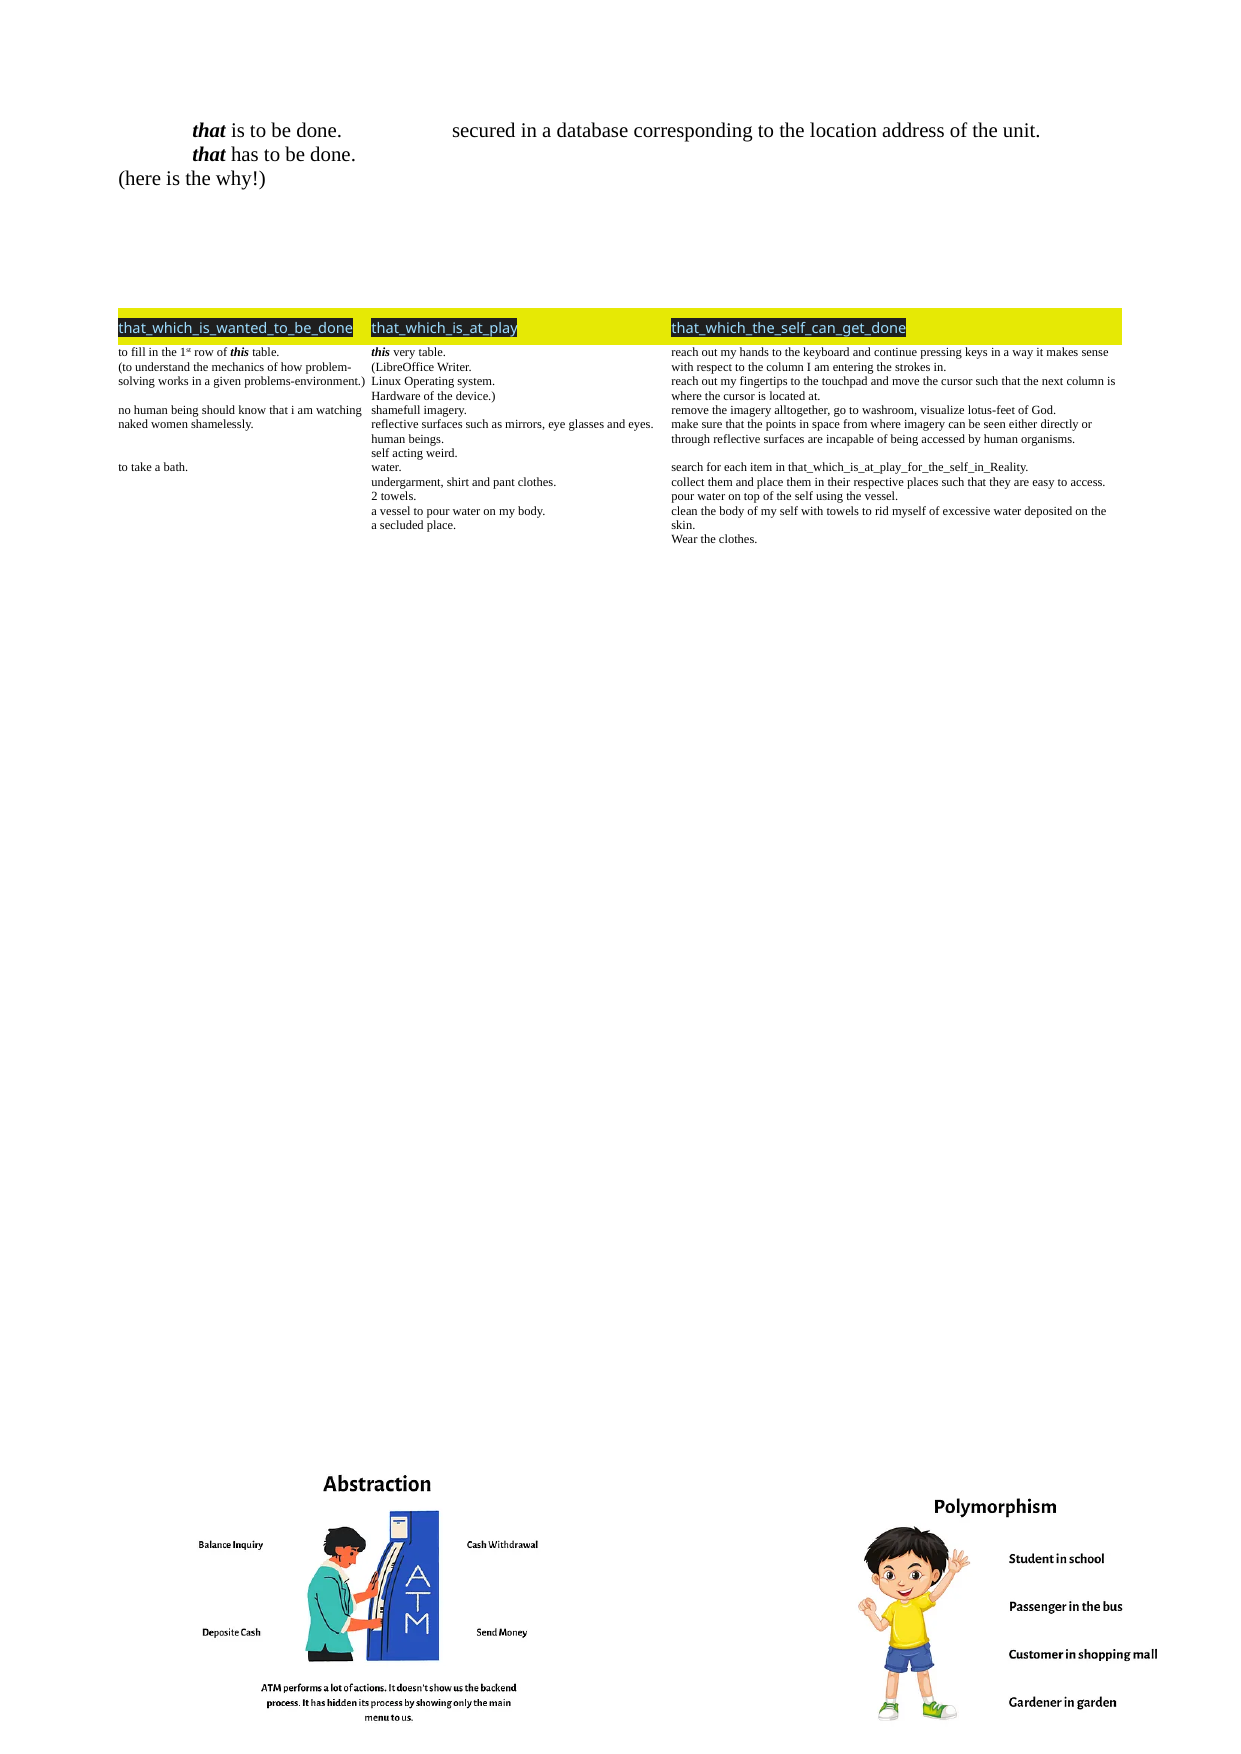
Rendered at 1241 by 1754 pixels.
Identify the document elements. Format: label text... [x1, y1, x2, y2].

picture [752, 1479, 1240, 1754]
table_cell [118, 546, 371, 561]
table_cell no human being should know that i am watching naked women shamelessly. [118, 403, 371, 460]
table_header that_which_is_wanted_to_be_done [118, 308, 371, 345]
table_cell [118, 575, 371, 589]
table_header that_which_is_at_play [371, 308, 671, 345]
table_cell [671, 575, 1122, 589]
table_cell to take a bath. [118, 460, 371, 546]
table_cell remove the imagery alltogether, go to washroom, visualize lotus-feet of God. make sure that the points in space from where imagery can be seen either directly or through reflective surfaces are incapable of being accessed by human organisms. [671, 403, 1122, 460]
table_cell [371, 546, 671, 561]
table_cell [371, 561, 671, 575]
picture [118, 1449, 659, 1754]
table_cell [118, 561, 371, 575]
table_header secured in a database corresponding to the location address of the unit. [400, 118, 1093, 193]
table_cell this very table. (LibreOffice Writer. Linux Operating system. Hardware of the device.) [371, 345, 671, 403]
table_cell [671, 561, 1122, 575]
table_cell reach out my hands to the keyboard and continue pressing keys in a way it makes sense with respect to the column I am entering the strokes in. reach out my fingertips to the touchpad and move the cursor such that the next column is where the cursor is located at. [671, 345, 1122, 403]
table_cell [671, 546, 1122, 561]
table_header that is to be done. that has to be done. (here is the why!) [118, 118, 400, 193]
table_cell shamefull imagery. reflective surfaces such as mirrors, eye glasses and eyes. human beings. self acting weird. [371, 403, 671, 460]
table_header that_which_the_self_can_get_done [671, 308, 1122, 345]
table_cell water. undergarment, shirt and pant clothes. 2 towels. a vessel to pour water on my body. a secluded place. [371, 460, 671, 546]
table_cell [371, 575, 671, 589]
table_cell to fill in the 1st row of this table. (to understand the mechanics of how problem-solving works in a given problems-environment.) [118, 345, 371, 403]
table_cell search for each item in that_which_is_at_play_for_the_self_in_Reality. collect them and place them in their respective places such that they are easy to access. pour water on top of the self using the vessel. clean the body of my self with towels to rid myself of excessive water deposited on the skin. Wear the clothes. [671, 460, 1122, 546]
